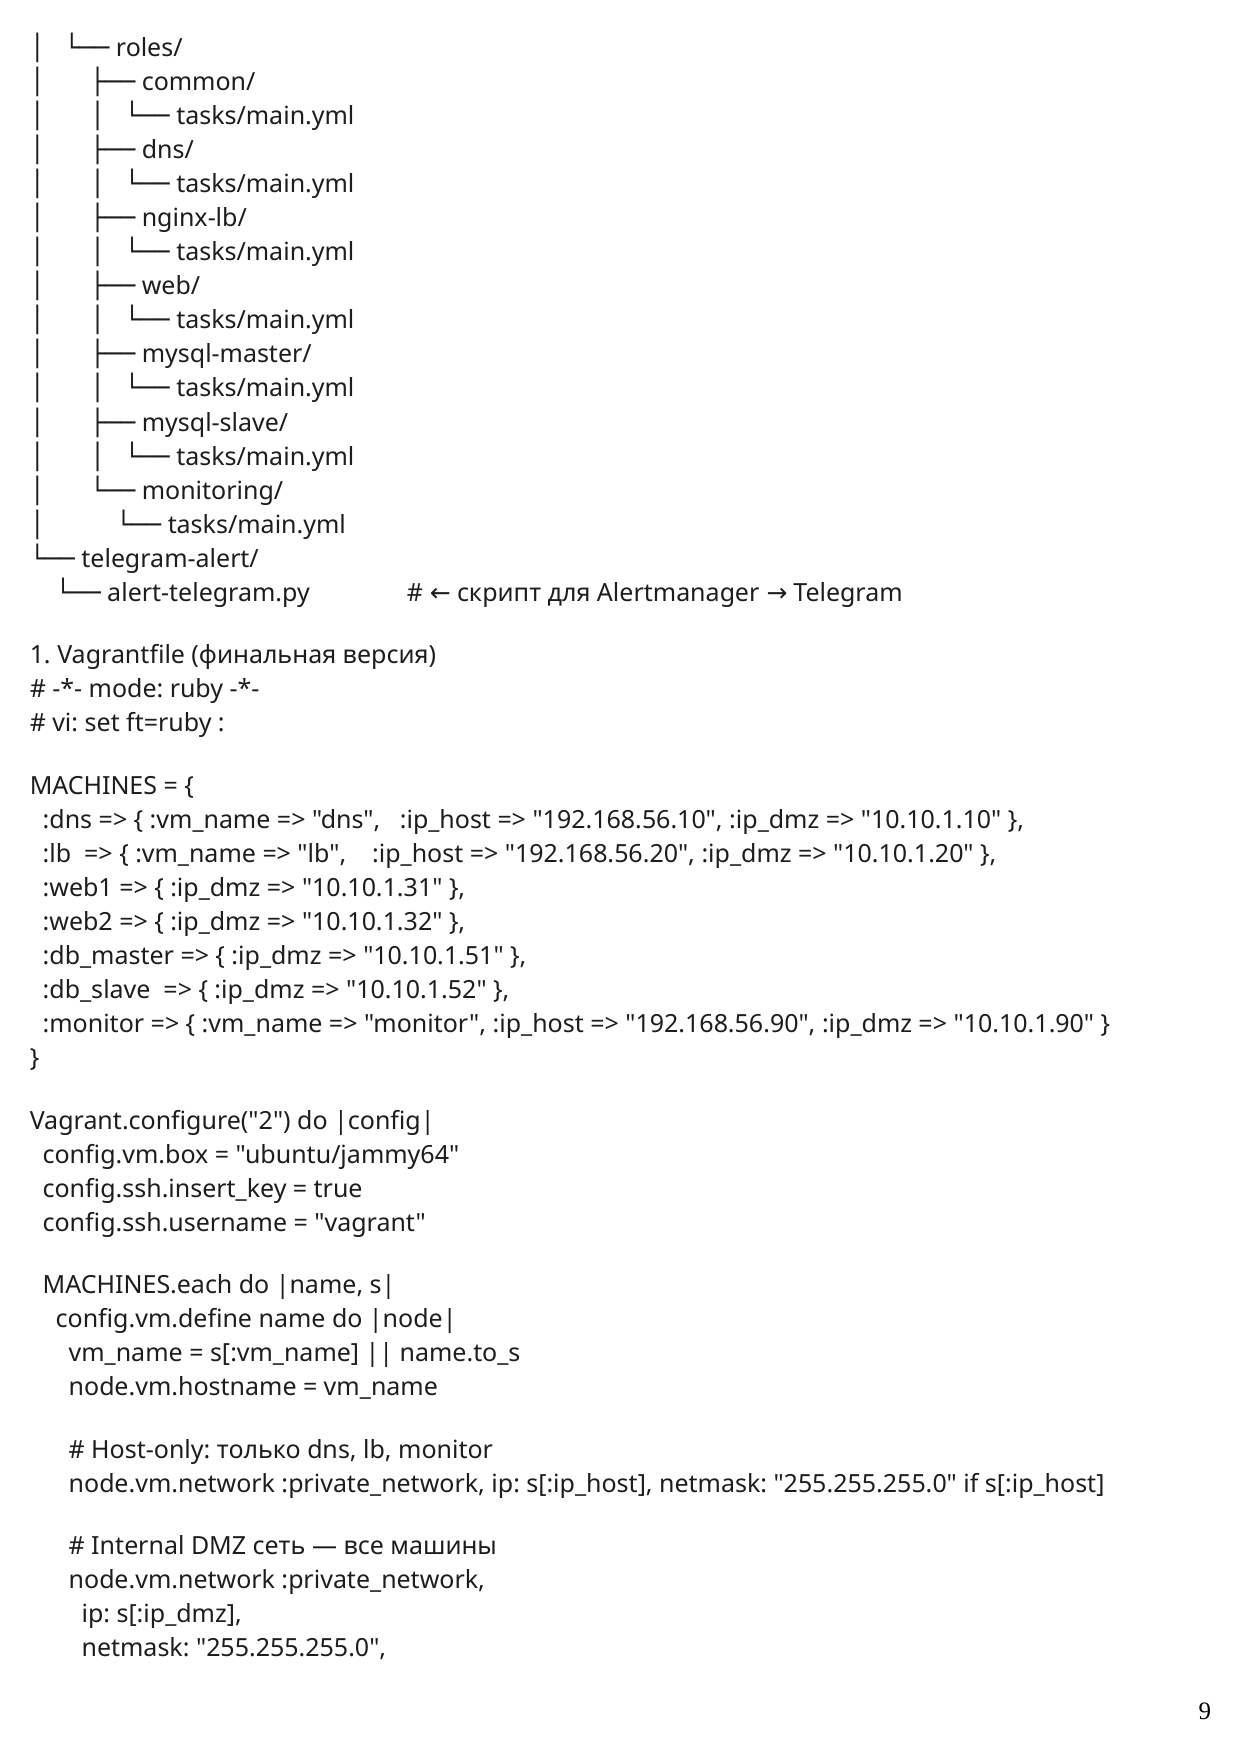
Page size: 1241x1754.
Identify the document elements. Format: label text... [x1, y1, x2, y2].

text │ └── monitoring/ [29, 472, 1211, 506]
text MACHINES = { [29, 767, 1211, 801]
text :web1 => { :ip_dmz => "10.10.1.31" }, [29, 869, 1211, 904]
text :db_slave => { :ip_dmz => "10.10.1.52" }, [29, 972, 1211, 1006]
text │ ├── mysql-slave/ [29, 404, 1211, 438]
text :lb => { :vm_name => "lb", :ip_host => "192.168.56.20", :ip_dmz => "10.10.1.20" }, [29, 836, 1211, 869]
text vm_name = s[:vm_name] || name.to_s [29, 1335, 1211, 1369]
text netmask: "255.255.255.0", [29, 1630, 1211, 1664]
text │ └── tasks/main.yml [29, 506, 1211, 540]
text │ ├── nginx-lb/ [29, 200, 1211, 234]
text :dns => { :vm_name => "dns", :ip_host => "192.168.56.10", :ip_dmz => "10.10.1.10" }, [29, 801, 1211, 836]
text node.vm.network :private_network, ip: s[:ip_host], netmask: "255.255.255.0" if s[:ip_host] [29, 1466, 1211, 1499]
text # Host-only: только dns, lb, monitor [29, 1431, 1211, 1466]
text :monitor => { :vm_name => "monitor", :ip_host => "192.168.56.90", :ip_dmz => "10.10.1.90" } [29, 1006, 1211, 1040]
text │ ├── dns/ [29, 132, 1211, 166]
text # -*- mode: ruby -*- [29, 671, 1211, 705]
text config.ssh.insert_key = true [29, 1170, 1211, 1204]
text ip: s[:ip_dmz], [29, 1596, 1211, 1630]
text Vagrant.configure("2") do |config| [29, 1102, 1211, 1136]
text config.ssh.username = "vagrant" [29, 1204, 1211, 1238]
text │ │ └── tasks/main.yml [29, 166, 1211, 200]
text } [29, 1040, 1211, 1074]
text :web2 => { :ip_dmz => "10.10.1.32" }, [29, 904, 1211, 938]
text MACHINES.each do |name, s| [29, 1267, 1211, 1301]
text │ │ └── tasks/main.yml [29, 234, 1211, 268]
text │ ├── mysql-master/ [29, 336, 1211, 370]
text │ │ └── tasks/main.yml [29, 98, 1211, 132]
text # Internal DMZ сеть — все машины [29, 1528, 1211, 1562]
text config.vm.box = "ubuntu/jammy64" [29, 1136, 1211, 1170]
text │ │ └── tasks/main.yml [29, 438, 1211, 472]
text node.vm.hostname = vm_name [29, 1369, 1211, 1403]
text │ │ └── tasks/main.yml [29, 302, 1211, 336]
text config.vm.define name do |node| [29, 1301, 1211, 1335]
text └── alert-telegram.py # ← скрипт для Alertmanager → Telegram [29, 574, 1211, 608]
text :db_master => { :ip_dmz => "10.10.1.51" }, [29, 938, 1211, 972]
text └── telegram-alert/ [29, 540, 1211, 574]
text # vi: set ft=ruby : [29, 705, 1211, 739]
text │ ├── common/ [29, 63, 1211, 98]
text │ │ └── tasks/main.yml [29, 370, 1211, 404]
text │ └── roles/ [29, 29, 1211, 63]
text │ ├── web/ [29, 268, 1211, 302]
subtitle 1. Vagrantfile (финальная версия) [29, 637, 1211, 671]
text node.vm.network :private_network, [29, 1562, 1211, 1596]
